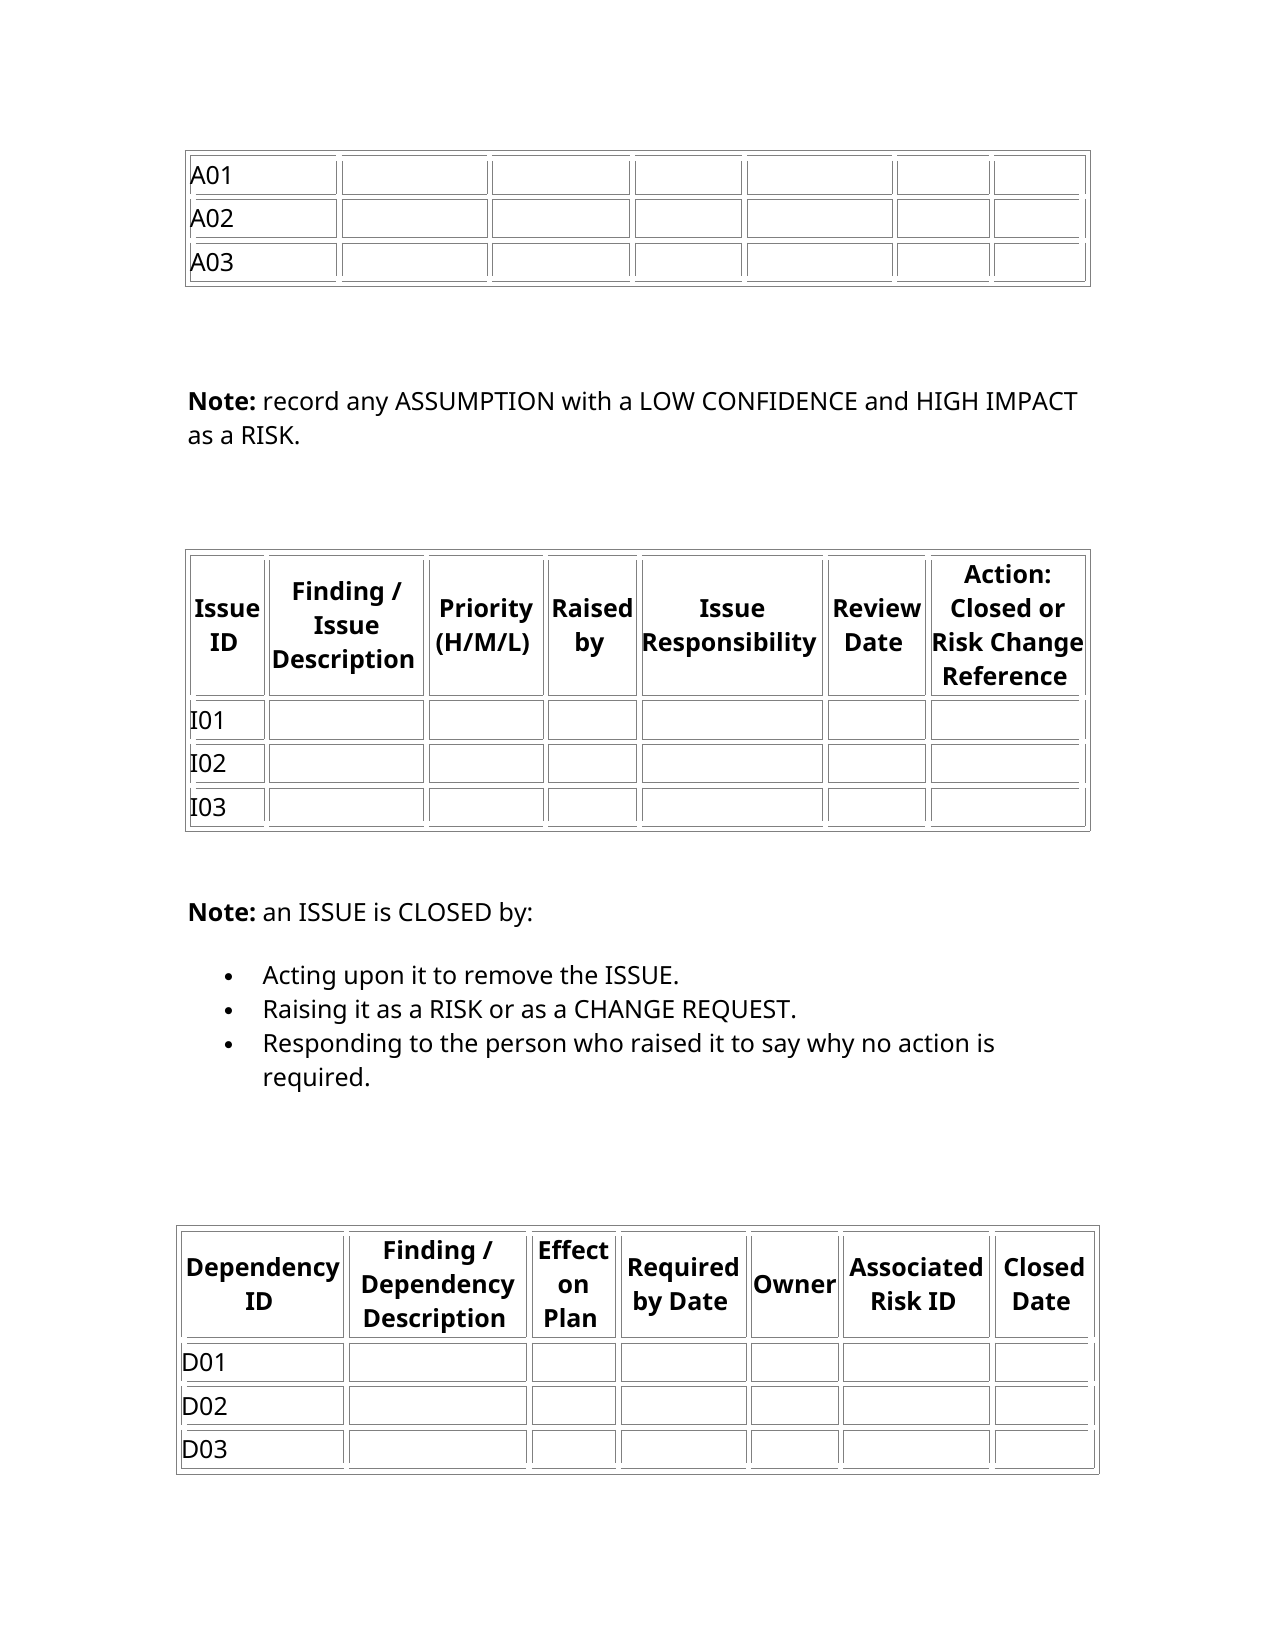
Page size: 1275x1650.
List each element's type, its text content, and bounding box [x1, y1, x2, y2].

table_cell [752, 1387, 838, 1424]
table_cell [529, 1381, 618, 1424]
table_cell [343, 200, 487, 237]
table_cell [748, 1424, 841, 1468]
table_cell [752, 1344, 838, 1381]
table_header Finding / Issue Description [267, 550, 426, 695]
table_cell [895, 151, 992, 194]
table_header Finding / Dependency Description [346, 1226, 529, 1337]
table_cell [632, 194, 744, 237]
table_cell [748, 1337, 841, 1381]
table_cell [270, 701, 423, 738]
table_cell [489, 151, 632, 194]
table_cell [346, 1381, 529, 1424]
table_cell [643, 701, 822, 738]
table_cell [533, 1387, 615, 1424]
table_cell [844, 1344, 989, 1381]
table_header Owner [748, 1226, 841, 1337]
table_cell [841, 1424, 992, 1468]
table_cell [549, 745, 636, 782]
table_cell [748, 200, 892, 237]
table_header Priority (H/M/L) [426, 550, 546, 695]
table_cell [636, 200, 741, 237]
table_header Dependency ID [179, 1226, 346, 1337]
table_cell [841, 1337, 992, 1381]
table_cell [267, 695, 426, 738]
table_cell [618, 1381, 748, 1424]
list Acting upon it to remove the ISSUE. [225, 958, 1087, 992]
table_cell [267, 782, 426, 826]
table_cell A01 [188, 151, 339, 194]
table_header Closed Date [992, 1226, 1096, 1337]
table_cell [744, 194, 894, 237]
table_cell [844, 1387, 989, 1424]
table_cell [350, 1344, 526, 1381]
table_cell [825, 782, 928, 826]
table_cell [346, 1337, 529, 1381]
table_cell [426, 782, 546, 826]
table_cell [992, 1424, 1096, 1468]
table_cell [928, 695, 1087, 738]
text Note: an ISSUE is CLOSED by: [187, 894, 1087, 928]
table_header Action: Closed or Risk Change Reference [928, 550, 1087, 695]
table_cell [618, 1424, 748, 1468]
table_cell [549, 701, 636, 738]
table_cell [825, 739, 928, 782]
table_cell [992, 194, 1087, 237]
table_cell [533, 1344, 615, 1381]
text Note: record any ASSUMPTION with a LOW CONFIDENCE and HIGH IMPACT as a RISK. [187, 384, 1087, 452]
table_cell [546, 695, 639, 738]
table_cell [622, 1387, 746, 1424]
table_cell [339, 151, 489, 194]
table_cell [841, 1381, 992, 1424]
table_cell [744, 151, 894, 194]
list Responding to the person who raised it to say why no action is required. [225, 1026, 1087, 1094]
table_cell [632, 151, 744, 194]
table_cell [346, 1424, 529, 1468]
table_cell [529, 1424, 618, 1468]
table_cell [430, 745, 543, 782]
table_cell I02 [188, 739, 267, 782]
table_cell [928, 739, 1087, 782]
table_header Raised by [546, 550, 639, 695]
table_cell [430, 701, 543, 738]
table_header Issue ID [188, 550, 267, 695]
list Raising it as a RISK or as a CHANGE REQUEST. [225, 992, 1087, 1026]
table_header Associated Risk ID [841, 1226, 992, 1337]
table_cell D03 [179, 1424, 346, 1468]
table_cell [632, 237, 744, 281]
table_cell I01 [188, 695, 267, 738]
table_cell [546, 739, 639, 782]
table_header Required by Date [618, 1226, 748, 1337]
table_cell [493, 200, 629, 237]
table_cell I03 [188, 782, 267, 826]
table_cell [489, 194, 632, 237]
table_cell [928, 782, 1087, 826]
table_cell [270, 745, 423, 782]
table_cell [829, 745, 925, 782]
table_cell [898, 200, 989, 237]
table_cell [744, 237, 894, 281]
table_cell [489, 237, 632, 281]
table_cell A02 [188, 194, 339, 237]
table_cell [426, 739, 546, 782]
table_cell [829, 701, 925, 738]
table_cell [639, 782, 825, 826]
table_cell [992, 151, 1087, 194]
table_cell [267, 739, 426, 782]
table_cell A03 [188, 237, 339, 281]
table_cell [992, 1337, 1096, 1381]
table_cell [339, 237, 489, 281]
table_cell [748, 1381, 841, 1424]
table_cell [643, 745, 822, 782]
table_cell [529, 1337, 618, 1381]
table_cell [350, 1387, 526, 1424]
table_cell D01 [179, 1337, 346, 1381]
table_cell [639, 739, 825, 782]
table_cell D02 [179, 1381, 346, 1424]
table_cell [546, 782, 639, 826]
table_cell [825, 695, 928, 738]
table_header Review Date [825, 550, 928, 695]
table_cell [639, 695, 825, 738]
table_cell [992, 237, 1087, 281]
table_cell [992, 1381, 1096, 1424]
table_header Effect on Plan [529, 1226, 618, 1337]
table_cell [426, 695, 546, 738]
table_header Issue Responsibility [639, 550, 825, 695]
table_cell [622, 1344, 746, 1381]
table_cell [618, 1337, 748, 1381]
table_cell [339, 194, 489, 237]
table_cell [895, 194, 992, 237]
table_cell [895, 237, 992, 281]
